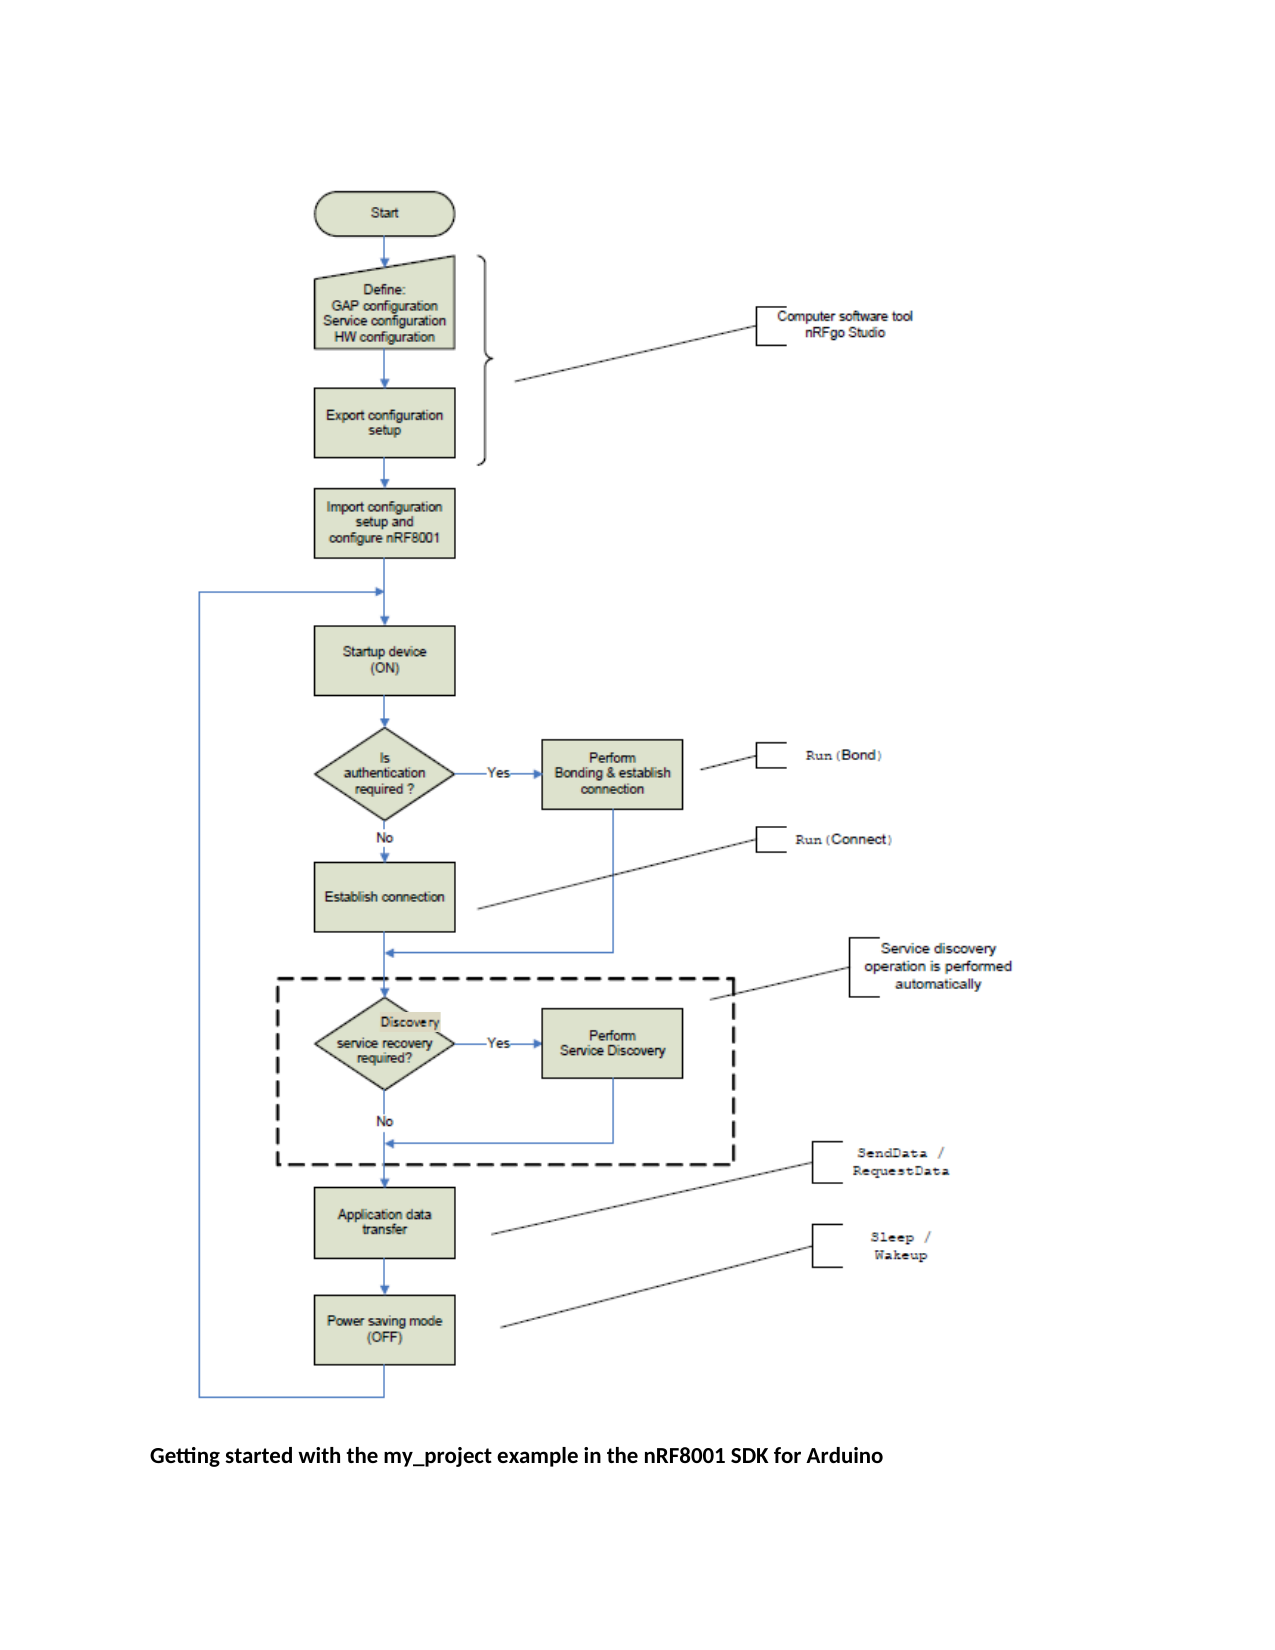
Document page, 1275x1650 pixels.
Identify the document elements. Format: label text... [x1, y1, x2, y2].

text Getting started with the my_project example in the nRF8001 SDK for Arduino [150, 1441, 1125, 1469]
